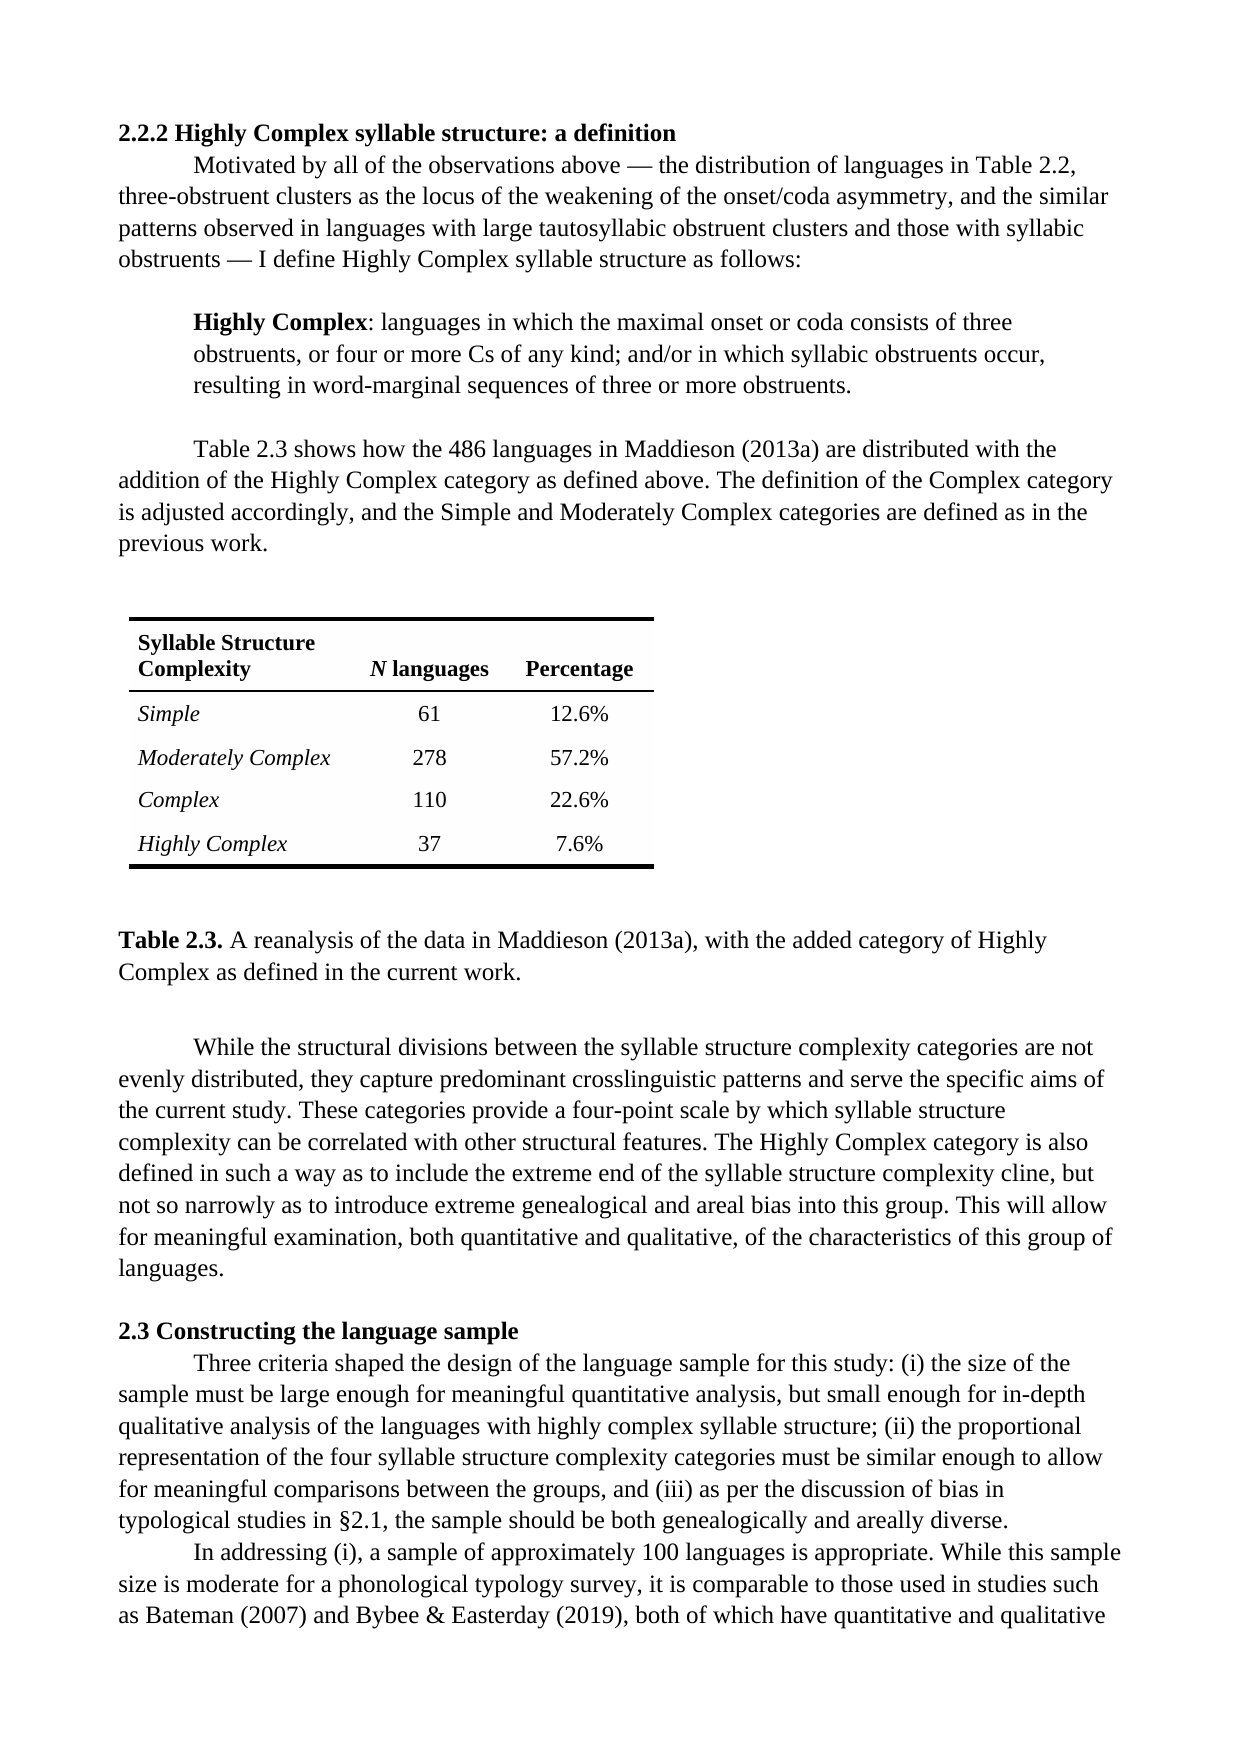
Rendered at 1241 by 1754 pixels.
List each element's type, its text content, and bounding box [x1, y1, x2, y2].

table_cell Complex [129, 778, 354, 821]
table_cell 7.6% [504, 821, 654, 864]
table_cell Highly Complex [129, 821, 354, 864]
text While the structural divisions between the syllable structure complexity categories are not evenly distributed, they capture predominant crosslinguistic patterns and serve the specific aims of the current study. These categories provide a four-point scale by which syllable structure complexity can be correlated with other structural features. The Highly Complex category is also defined in such a way as to include the extreme end of the syllable structure complexity cline, but not so narrowly as to introduce extreme genealogical and areal bias into this group. This will allow for meaningful examination, both quantitative and qualitative, of the characteristics of this group of languages. [118, 1032, 1122, 1282]
table_cell 61 [354, 692, 504, 735]
text Motivated by all of the observations above — the distribution of languages in Table 2.2, three-obstruent clusters as the locus of the weakening of the onset/coda asymmetry, and the similar patterns observed in languages with large tautosyllabic obstruent clusters and those with syllabic obstruents — I define Highly Complex syllable structure as follows: [118, 150, 1122, 273]
text Three criteria shaped the design of the language sample for this study: (i) the size of the sample must be large enough for meaningful quantitative analysis, but small enough for in-depth qualitative analysis of the languages with highly complex syllable structure; (ii) the proportional representation of the four syllable structure complexity categories must be similar enough to allow for meaningful comparisons between the groups, and (iii) as per the discussion of bias in typological studies in §2.1, the sample should be both genealogically and areally diverse. [118, 1348, 1122, 1534]
table_cell 57.2% [504, 735, 654, 778]
table_header Percentage [504, 621, 654, 690]
text In addressing (i), a sample of approximately 100 languages is appropriate. While this sample size is moderate for a phonological typology survey, it is comparable to those used in studies such as Bateman (2007) and Bybee & Easterday (2019), both of which have quantitative and qualitative [118, 1537, 1122, 1629]
table_cell Moderately Complex [129, 735, 354, 778]
table_header N languages [354, 621, 504, 690]
table_header Syllable Structure Complexity [129, 621, 354, 690]
text Table 2.3. A reanalysis of the data in Maddieson (2013a), with the added category of Highly Complex as defined in the current work. [118, 925, 1122, 985]
table_cell Simple [129, 692, 354, 735]
text Highly Complex: languages in which the maximal onset or coda consists of three obstruents, or four or more Cs of any kind; and/or in which syllabic obstruents occur, resulting in word-marginal sequences of three or more obstruents. [193, 307, 1122, 399]
text 2.2.2 Highly Complex syllable structure: a definition [118, 118, 1122, 147]
subtitle 2.3 Constructing the language sample [118, 1316, 1122, 1345]
table_cell 12.6% [504, 692, 654, 735]
text Table 2.3 shows how the 486 languages in Maddieson (2013a) are distributed with the addition of the Highly Complex category as defined above. The definition of the Complex category is adjusted accordingly, and the Simple and Moderately Complex categories are defined as in the previous work. [118, 434, 1122, 557]
table_cell 37 [354, 821, 504, 864]
table_cell 278 [354, 735, 504, 778]
table_cell 22.6% [504, 778, 654, 821]
table_cell 110 [354, 778, 504, 821]
